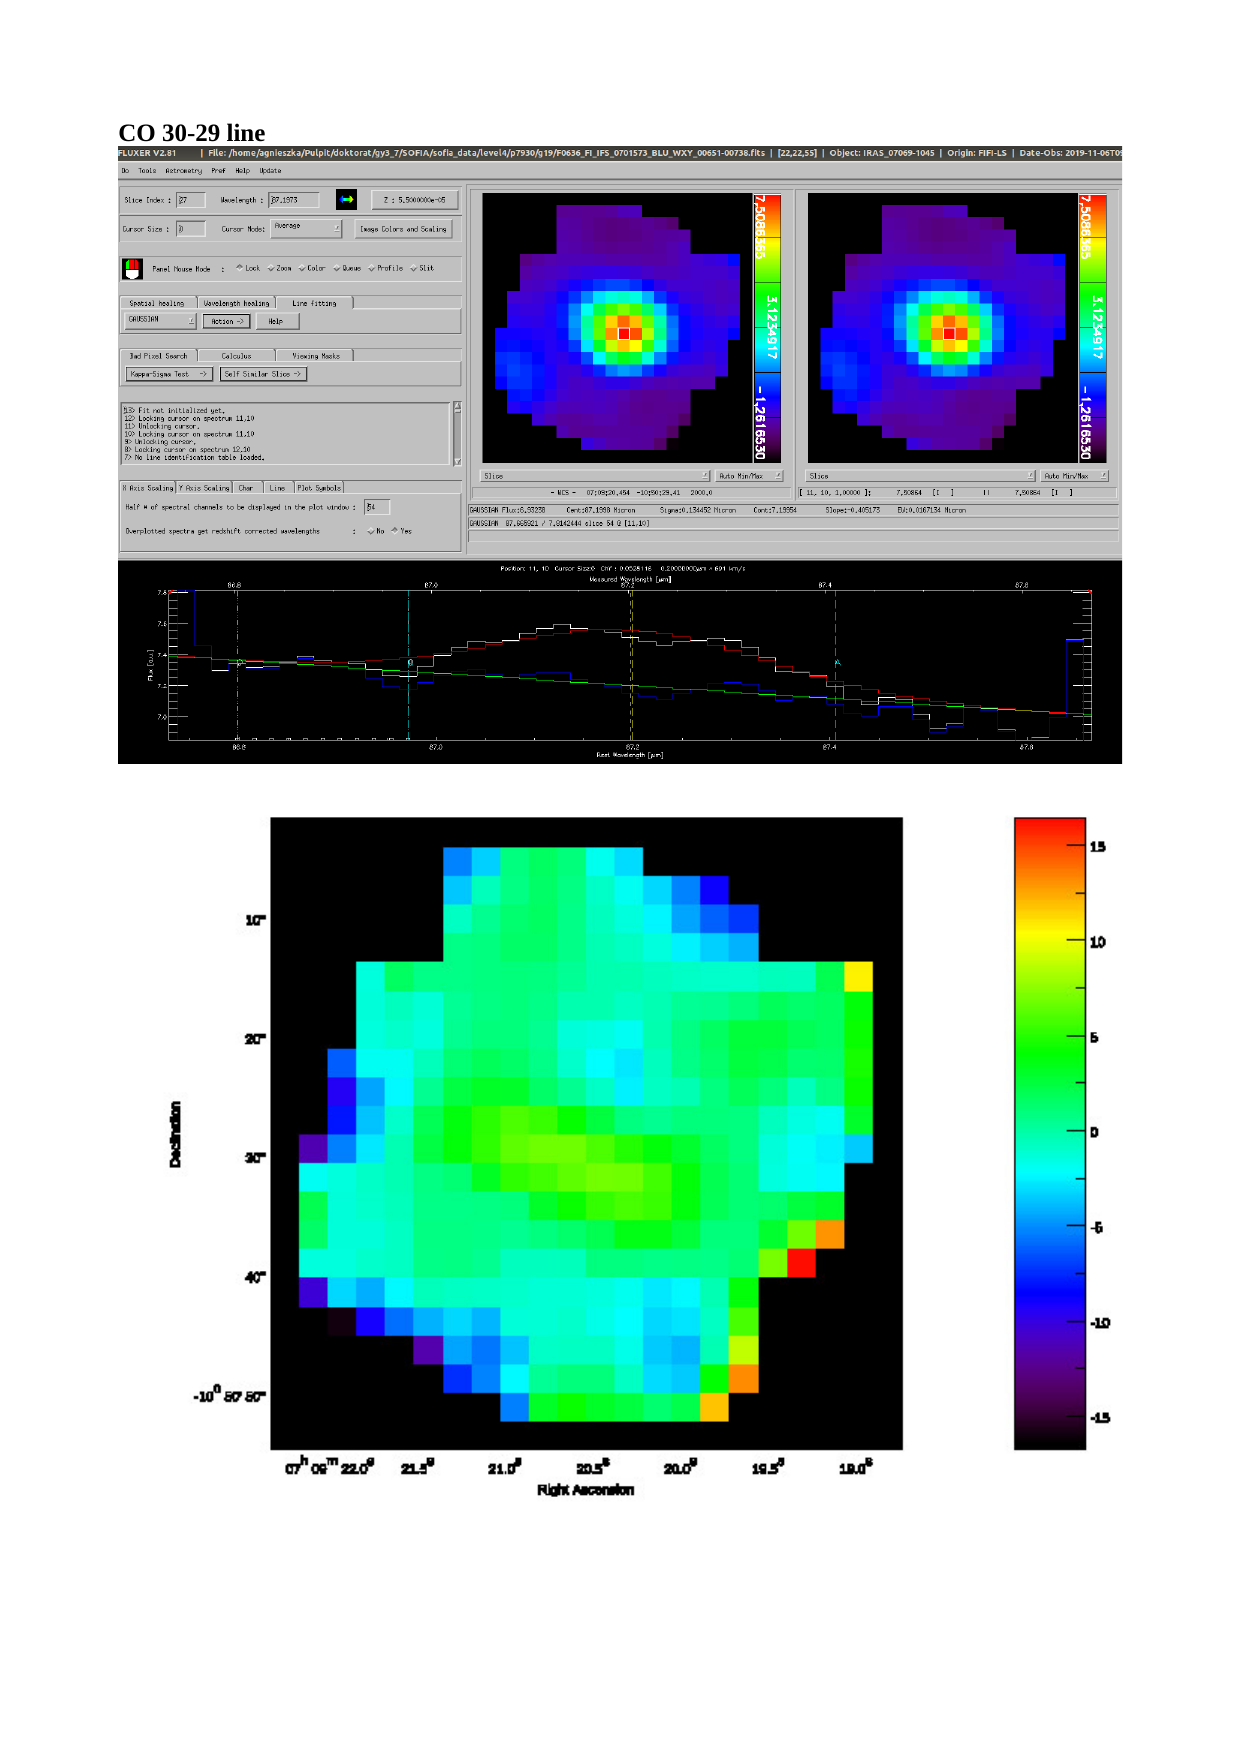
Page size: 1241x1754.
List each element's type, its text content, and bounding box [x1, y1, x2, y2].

picture [128, 792, 1112, 1512]
text CO 30-29 line [118, 118, 1122, 146]
picture [118, 146, 1123, 764]
